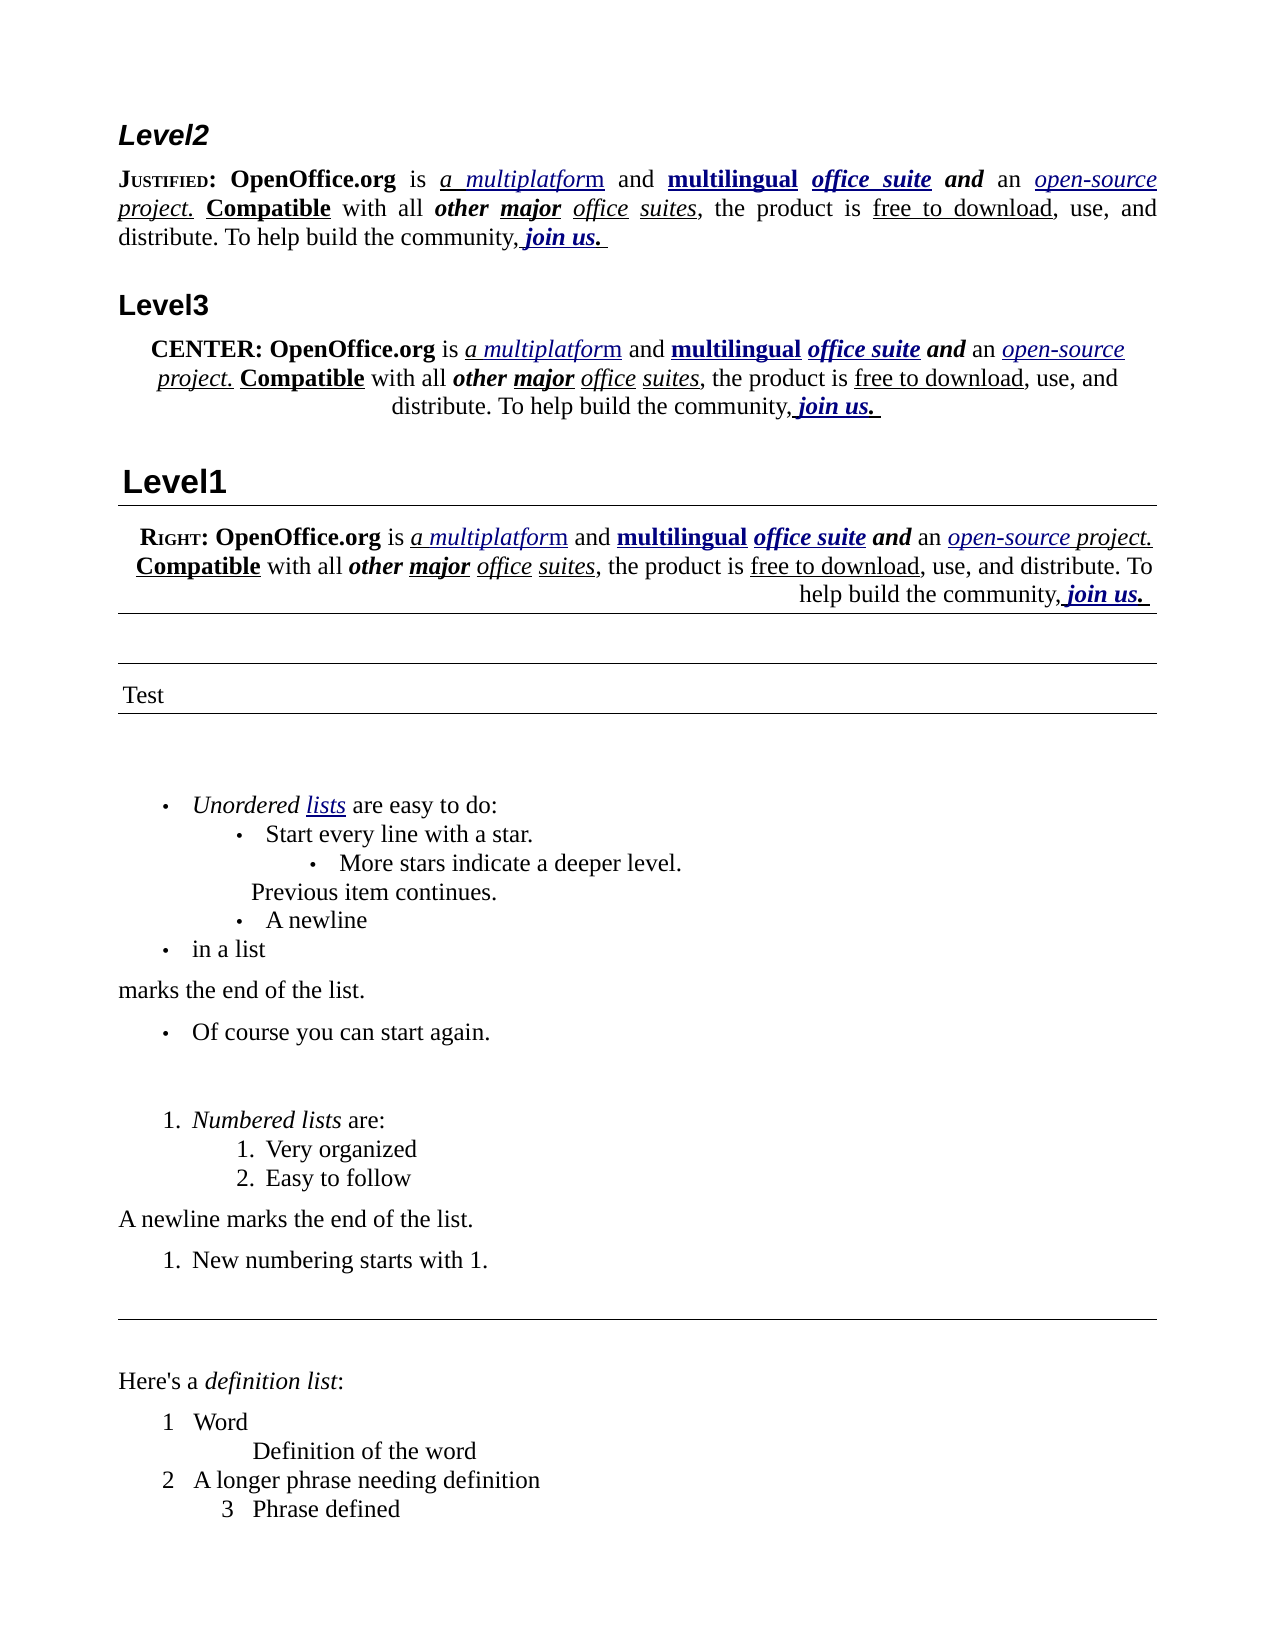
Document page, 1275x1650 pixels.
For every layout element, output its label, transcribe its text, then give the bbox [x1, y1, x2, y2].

list Very organized [236, 1134, 1157, 1163]
list Easy to follow [236, 1163, 1157, 1191]
list Definition of the word [215, 1436, 1157, 1465]
list Numbered lists are: [162, 1105, 1157, 1134]
list New numbering starts with 1. [162, 1245, 1157, 1274]
text Test [118, 675, 1157, 713]
list Unordered lists are easy to do: [162, 790, 1157, 819]
subtitle Level2 [118, 118, 1157, 152]
list in a list [162, 934, 1157, 963]
text A newline marks the end of the list. [118, 1204, 1157, 1233]
list Of course you can start again. [162, 1017, 1157, 1045]
list Phrase defined [215, 1494, 1157, 1522]
text Justified: OpenOffice.org is a multiplatform and multilingual office suite and an open-source project. Compatible with all other major office suites, the product is free to download, use, and distribute. To help build the community, join us. [118, 164, 1157, 250]
list More stars indicate a deeper level. [309, 848, 1157, 877]
list Previous item continues. [221, 877, 1157, 905]
subtitle Level1 [118, 458, 1157, 505]
text Here's a definition list: [118, 1366, 1157, 1395]
text marks the end of the list. [118, 975, 1157, 1004]
text Center: OpenOffice.org is a multiplatform and multilingual office suite and an open-source project. Compatible with all other major office suites, the product is free to download, use, and distribute. To help build the community, join us. [118, 334, 1157, 420]
list A newline [236, 905, 1157, 934]
subtitle Word [156, 1407, 1157, 1436]
list Start every line with a star. [236, 819, 1157, 848]
subtitle A longer phrase needing definition [156, 1465, 1157, 1494]
text Right: OpenOffice.org is a multiplatform and multilingual office suite and an open-source project. Compatible with all other major office suites, the product is free to download, use, and distribute. To help build the community, join us. [118, 518, 1157, 613]
subtitle Level3 [118, 288, 1157, 321]
